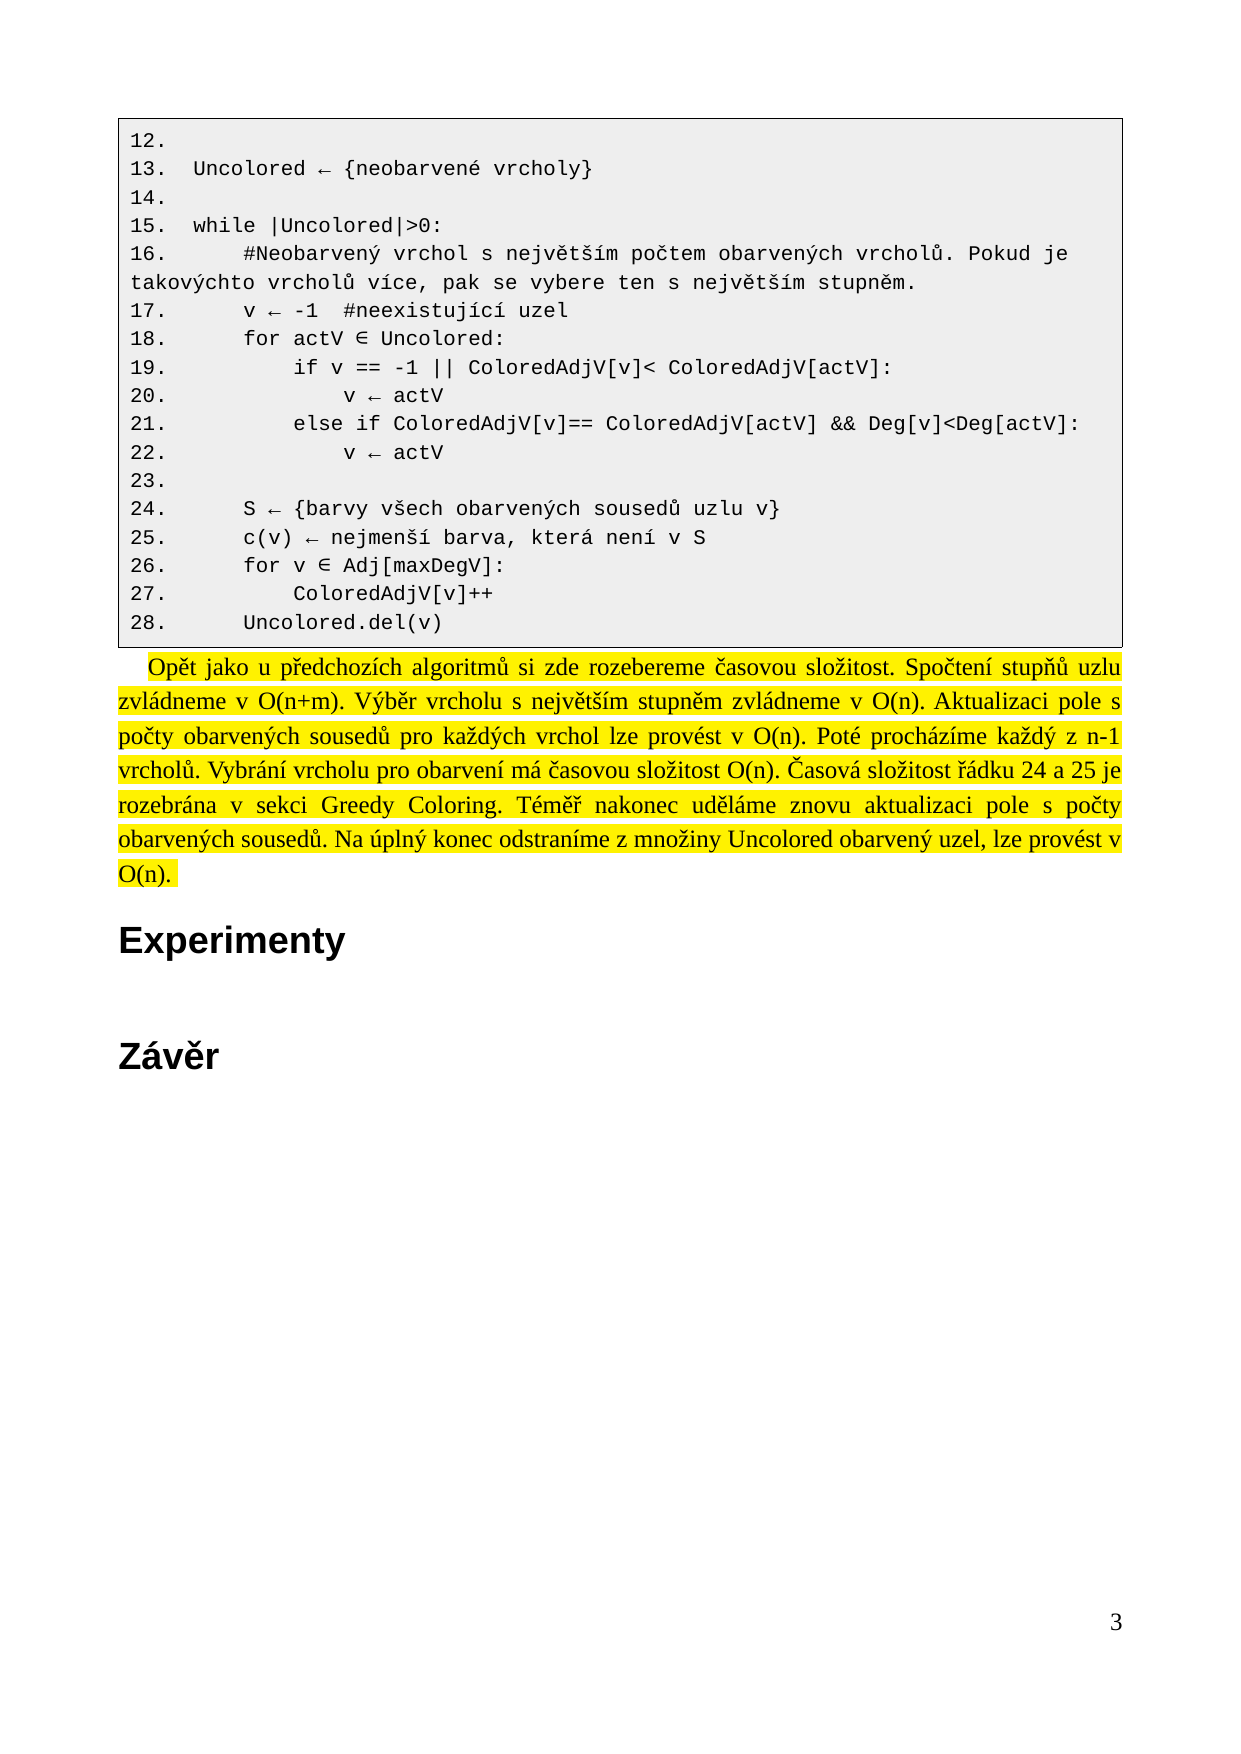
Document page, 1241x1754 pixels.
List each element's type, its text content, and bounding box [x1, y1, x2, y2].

list c(v) ← nejmenší barva, která není v S [119, 515, 1122, 543]
list #Neobarvený vrchol s největším počtem obarvených vrcholů. Pokud je takovýchto vrcholů více, pak se vybere ten s největším stupněm. [119, 231, 1122, 288]
list v ← actV [119, 430, 1122, 458]
list if v == -1 || ColoredAdjV[v]< ColoredAdjV[actV]: [119, 345, 1122, 373]
list for actV ∈ Uncolored: [119, 316, 1122, 345]
text Opět jako u předchozích algoritmů si zde rozebereme časovou složitost. Spočtení stupňů uzlu zvládneme v O(n+m). Výběr vrcholu s největším stupněm zvládneme v O(n). Aktualizaci pole s počty obarvených sousedů pro každých vrchol lze provést v O(n). Poté procházíme každý z n-1 vrcholů. Vybrání vrcholu pro obarvení má časovou složitost O(n). Časová složitost řádku 24 a 25 je rozebrána v sekci Greedy Coloring. Téměř nakonec uděláme znovu aktualizaci pole s počty obarvených sousedů. Na úplný konec odstraníme z množiny Uncolored obarvený uzel, lze provést v O(n). [118, 652, 1122, 887]
subtitle Experimenty [118, 918, 1122, 962]
list else if ColoredAdjV[v]== ColoredAdjV[actV] && Deg[v]<Deg[actV]: [119, 401, 1122, 430]
list ColoredAdjV[v]++ [119, 571, 1122, 600]
list Uncolored ← {neobarvené vrcholy} [119, 146, 1122, 175]
list while |Uncolored|>0: [119, 203, 1122, 231]
list S ← {barvy všech obarvených sousedů uzlu v} [119, 486, 1122, 515]
subtitle Závěr [118, 1034, 1122, 1077]
list v ← -1 #neexistující uzel [119, 288, 1122, 316]
list Uncolored.del(v) [119, 600, 1122, 647]
list v ← actV [119, 373, 1122, 401]
list for v ∈ Adj[maxDegV]: [119, 543, 1122, 571]
